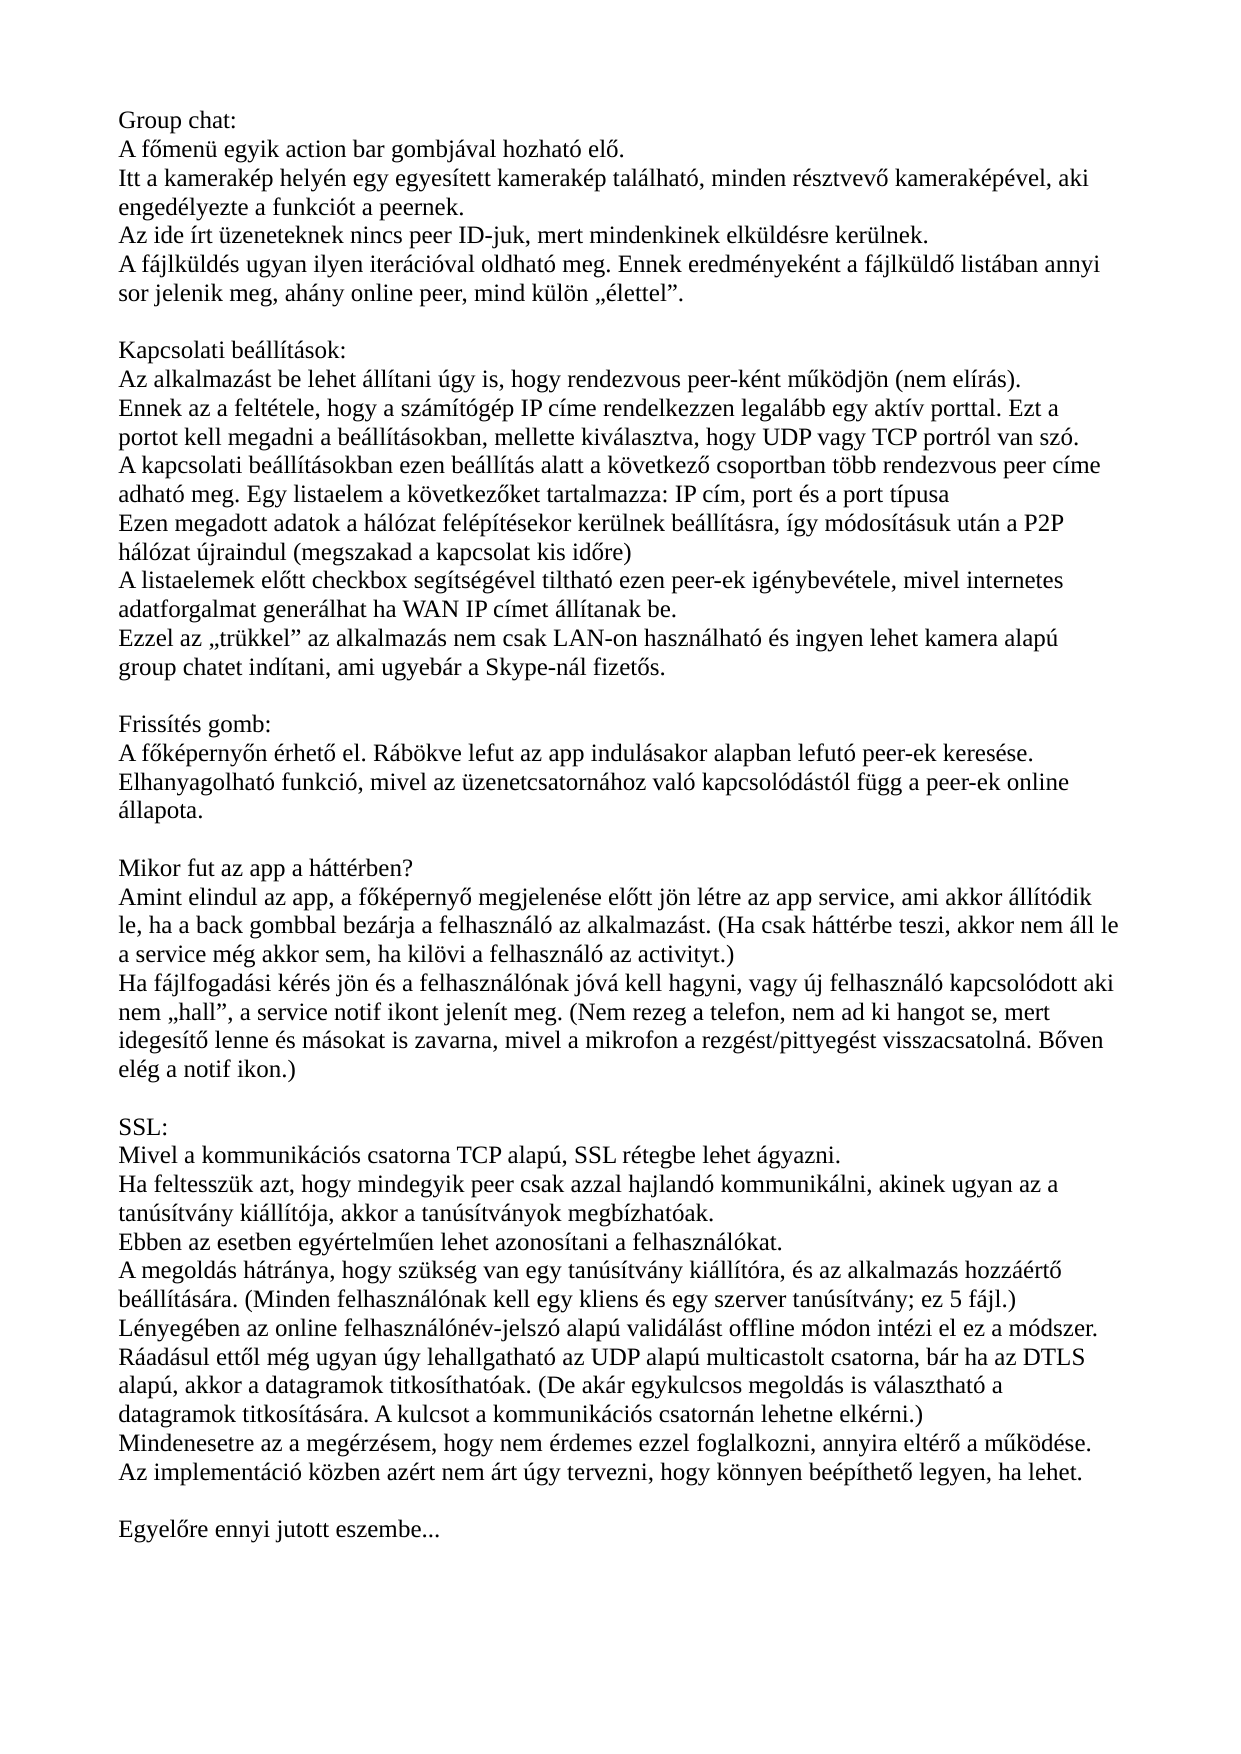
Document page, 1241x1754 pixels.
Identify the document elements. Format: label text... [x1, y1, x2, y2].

text Az ide írt üzeneteknek nincs peer ID-juk, mert mindenkinek elküldésre kerülnek. [118, 220, 1122, 249]
text Kapcsolati beállítások: [118, 335, 1122, 364]
text A főmenü egyik action bar gombjával hozható elő. [118, 134, 1122, 163]
text Az implementáció közben azért nem árt úgy tervezni, hogy könnyen beépíthető legyen, ha lehet. [118, 1457, 1122, 1485]
text A megoldás hátránya, hogy szükség van egy tanúsítvány kiállítóra, és az alkalmazás hozzáértő beállítására. (Minden felhasználónak kell egy kliens és egy szerver tanúsítvány; ez 5 fájl.) Lényegében az online felhasználónév-jelszó alapú validálást offline módon intézi el ez a módszer. [118, 1255, 1122, 1342]
text Mivel a kommunikációs csatorna TCP alapú, SSL rétegbe lehet ágyazni. [118, 1140, 1122, 1169]
text SSL: [118, 1112, 1122, 1140]
text Az alkalmazást be lehet állítani úgy is, hogy rendezvous peer-ként működjön (nem elírás). [118, 364, 1122, 393]
text Elhanyagolható funkció, mivel az üzenetcsatornához való kapcsolódástól függ a peer-ek online állapota. [118, 767, 1122, 824]
text Mikor fut az app a háttérben? [118, 853, 1122, 882]
text Ebben az esetben egyértelműen lehet azonosítani a felhasználókat. [118, 1227, 1122, 1255]
text Ha feltesszük azt, hogy mindegyik peer csak azzal hajlandó kommunikálni, akinek ugyan az a tanúsítvány kiállítója, akkor a tanúsítványok megbízhatóak. [118, 1169, 1122, 1227]
text Frissítés gomb: [118, 709, 1122, 738]
text Ennek az a feltétele, hogy a számítógép IP címe rendelkezzen legalább egy aktív porttal. Ezt a portot kell megadni a beállításokban, mellette kiválasztva, hogy UDP vagy TCP portról van szó. [118, 393, 1122, 450]
text Ezzel az „trükkel” az alkalmazás nem csak LAN-on használható és ingyen lehet kamera alapú group chatet indítani, ami ugyebár a Skype-nál fizetős. [118, 623, 1122, 680]
text A főképernyőn érhető el. Rábökve lefut az app indulásakor alapban lefutó peer-ek keresése. [118, 738, 1122, 767]
text Ha fájlfogadási kérés jön és a felhasználónak jóvá kell hagyni, vagy új felhasználó kapcsolódott aki nem „hall”, a service notif ikont jelenít meg. (Nem rezeg a telefon, nem ad ki hangot se, mert idegesítő lenne és másokat is zavarna, mivel a mikrofon a rezgést/pittyegést visszacsatolná. Bőven elég a notif ikon.) [118, 968, 1122, 1083]
text Ezen megadott adatok a hálózat felépítésekor kerülnek beállításra, így módosításuk után a P2P hálózat újraindul (megszakad a kapcsolat kis időre) [118, 508, 1122, 565]
text Group chat: [118, 105, 1122, 134]
text A kapcsolati beállításokban ezen beállítás alatt a következő csoportban több rendezvous peer címe adható meg. Egy listaelem a következőket tartalmazza: IP cím, port és a port típusa [118, 450, 1122, 508]
text Itt a kamerakép helyén egy egyesített kamerakép található, minden résztvevő kameraképével, aki engedélyezte a funkciót a peernek. [118, 163, 1122, 220]
text A listaelemek előtt checkbox segítségével tiltható ezen peer-ek igénybevétele, mivel internetes adatforgalmat generálhat ha WAN IP címet állítanak be. [118, 565, 1122, 623]
text Amint elindul az app, a főképernyő megjelenése előtt jön létre az app service, ami akkor állítódik le, ha a back gombbal bezárja a felhasználó az alkalmazást. (Ha csak háttérbe teszi, akkor nem áll le a service még akkor sem, ha kilövi a felhasználó az activityt.) [118, 882, 1122, 968]
text A fájlküldés ugyan ilyen iterációval oldható meg. Ennek eredményeként a fájlküldő listában annyi sor jelenik meg, ahány online peer, mind külön „élettel”. [118, 249, 1122, 307]
text Mindenesetre az a megérzésem, hogy nem érdemes ezzel foglalkozni, annyira eltérő a működése. [118, 1428, 1122, 1457]
text Egyelőre ennyi jutott eszembe... [118, 1514, 1122, 1543]
text Ráadásul ettől még ugyan úgy lehallgatható az UDP alapú multicastolt csatorna, bár ha az DTLS alapú, akkor a datagramok titkosíthatóak. (De akár egykulcsos megoldás is választható a datagramok titkosítására. A kulcsot a kommunikációs csatornán lehetne elkérni.) [118, 1342, 1122, 1428]
